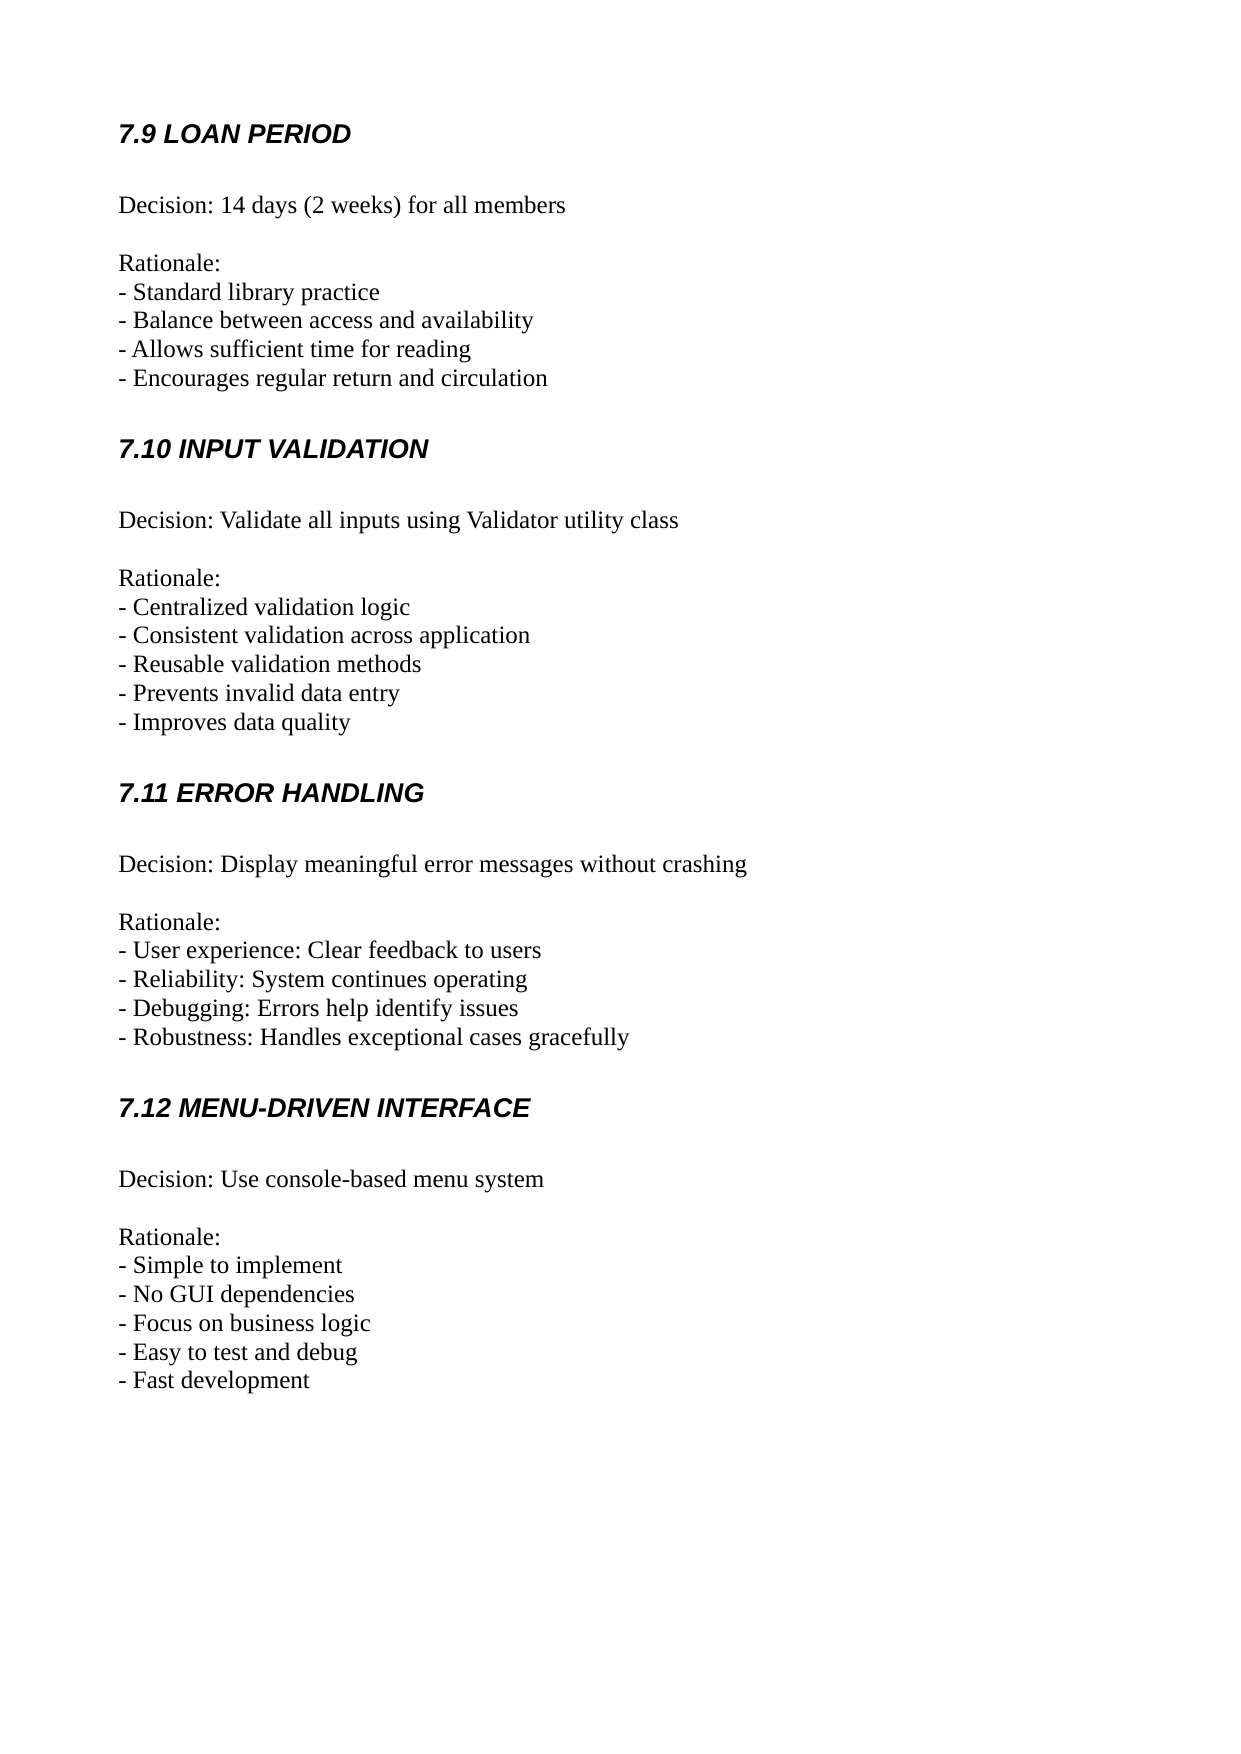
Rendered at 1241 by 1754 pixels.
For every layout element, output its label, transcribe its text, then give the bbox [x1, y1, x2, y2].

text - Balance between access and availability [118, 306, 1122, 334]
text - Robustness: Handles exceptional cases gracefully [118, 1022, 1122, 1051]
text - Debugging: Errors help identify issues [118, 993, 1122, 1022]
text - Reliability: System continues operating [118, 964, 1122, 993]
text Decision: Use console-based menu system [118, 1164, 1122, 1193]
text - No GUI dependencies [118, 1279, 1122, 1308]
text - Encourages regular return and circulation [118, 363, 1122, 392]
text - Focus on business logic [118, 1308, 1122, 1337]
text - Reusable validation methods [118, 649, 1122, 678]
text - Simple to implement [118, 1251, 1122, 1279]
text - Improves data quality [118, 707, 1122, 736]
text - User experience: Clear feedback to users [118, 936, 1122, 964]
text - Standard library practice [118, 277, 1122, 306]
text Rationale: [118, 1222, 1122, 1251]
text - Fast development [118, 1366, 1122, 1394]
text - Prevents invalid data entry [118, 678, 1122, 707]
text - Allows sufficient time for reading [118, 334, 1122, 363]
subtitle 7.10 INPUT VALIDATION [118, 433, 1122, 464]
subtitle 7.11 ERROR HANDLING [118, 777, 1122, 808]
text Decision: Display meaningful error messages without crashing [118, 849, 1122, 878]
text - Easy to test and debug [118, 1337, 1122, 1366]
text Decision: Validate all inputs using Validator utility class [118, 506, 1122, 534]
text Rationale: [118, 907, 1122, 936]
text Decision: 14 days (2 weeks) for all members [118, 191, 1122, 219]
text - Centralized validation logic [118, 592, 1122, 621]
text - Consistent validation across application [118, 621, 1122, 649]
text Rationale: [118, 563, 1122, 592]
text Rationale: [118, 248, 1122, 277]
subtitle 7.12 MENU-DRIVEN INTERFACE [118, 1092, 1122, 1123]
subtitle 7.9 LOAN PERIOD [118, 118, 1122, 149]
